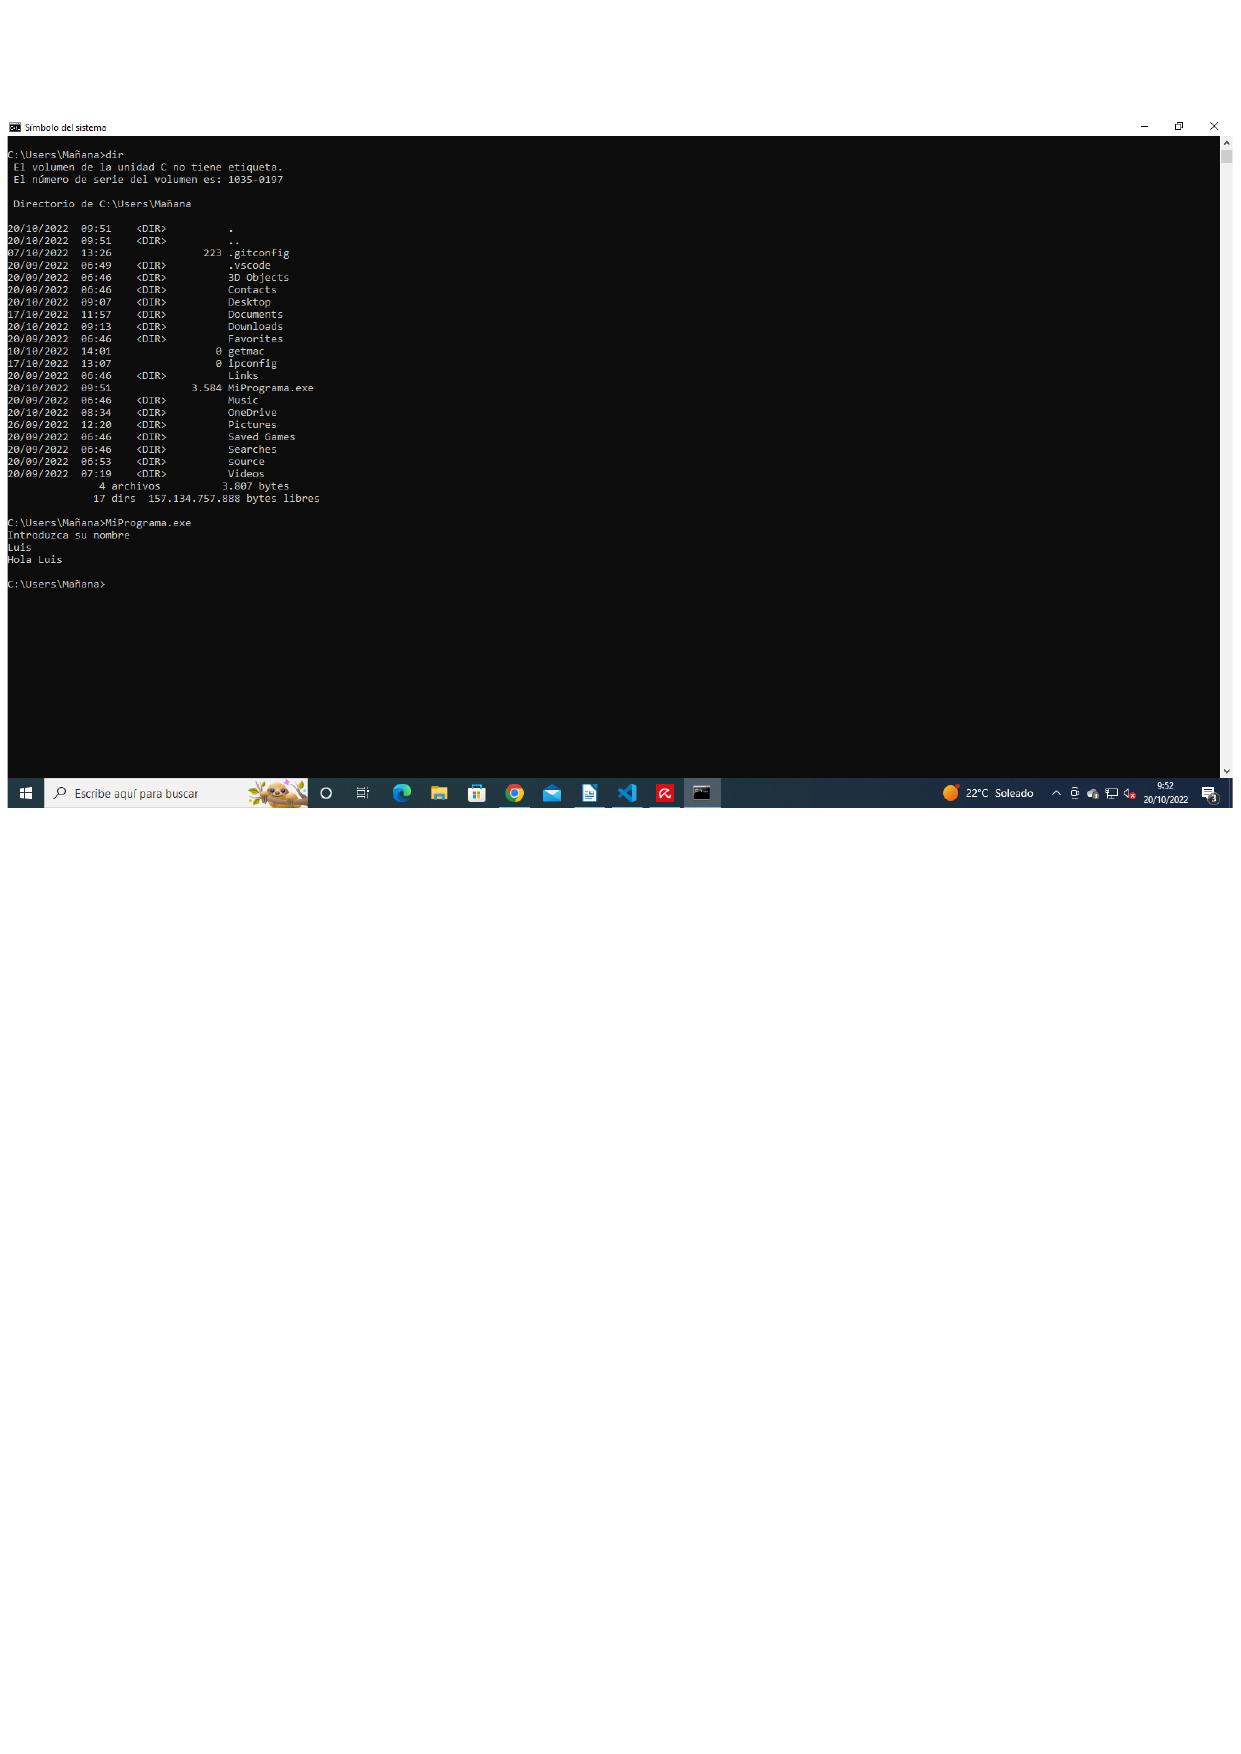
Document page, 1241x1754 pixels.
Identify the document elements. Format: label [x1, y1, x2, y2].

picture [7, 118, 1233, 808]
